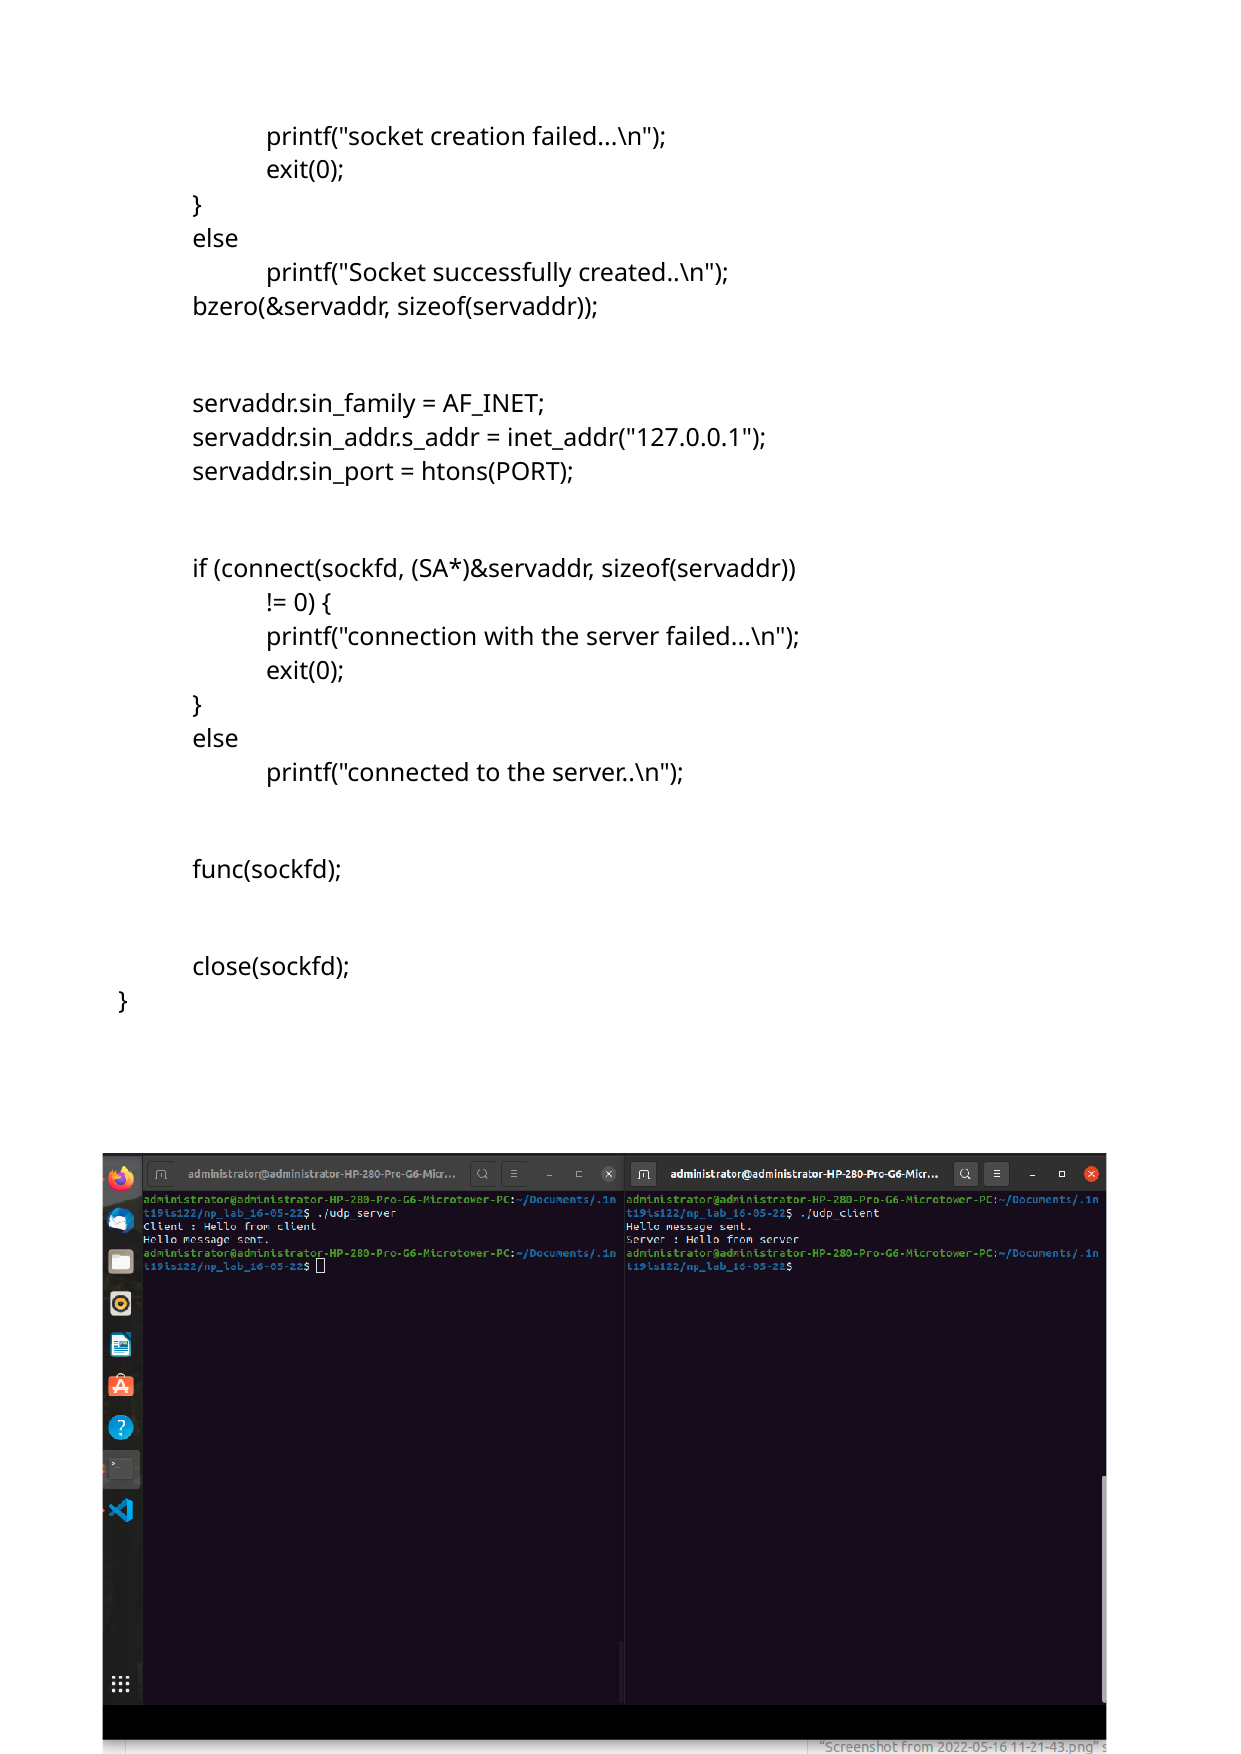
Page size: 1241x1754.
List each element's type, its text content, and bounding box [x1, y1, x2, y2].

text func(sockfd); [118, 852, 1122, 886]
text exit(0); [118, 652, 1122, 687]
text != 0) { [118, 584, 1122, 618]
text bzero(&servaddr, sizeof(servaddr)); [118, 288, 1122, 322]
text printf("Socket successfully created..\n"); [118, 254, 1122, 288]
text servaddr.sin_port = htons(PORT); [118, 453, 1122, 487]
text } [118, 186, 1122, 220]
text if (connect(sockfd, (SA*)&servaddr, sizeof(servaddr)) [118, 550, 1122, 584]
text servaddr.sin_family = AF_INET; [118, 385, 1122, 419]
text printf("socket creation failed...\n"); [118, 118, 1122, 152]
text else [118, 721, 1122, 755]
text servaddr.sin_addr.s_addr = inet_addr("127.0.0.1"); [118, 419, 1122, 453]
text printf("connection with the server failed...\n"); [118, 618, 1122, 652]
text printf("connected to the server..\n"); [118, 755, 1122, 789]
text close(sockfd); [118, 948, 1122, 982]
text exit(0); [118, 152, 1122, 186]
text } [118, 982, 1122, 1017]
text else [118, 220, 1122, 254]
picture [102, 1153, 1107, 1754]
text } [118, 687, 1122, 721]
